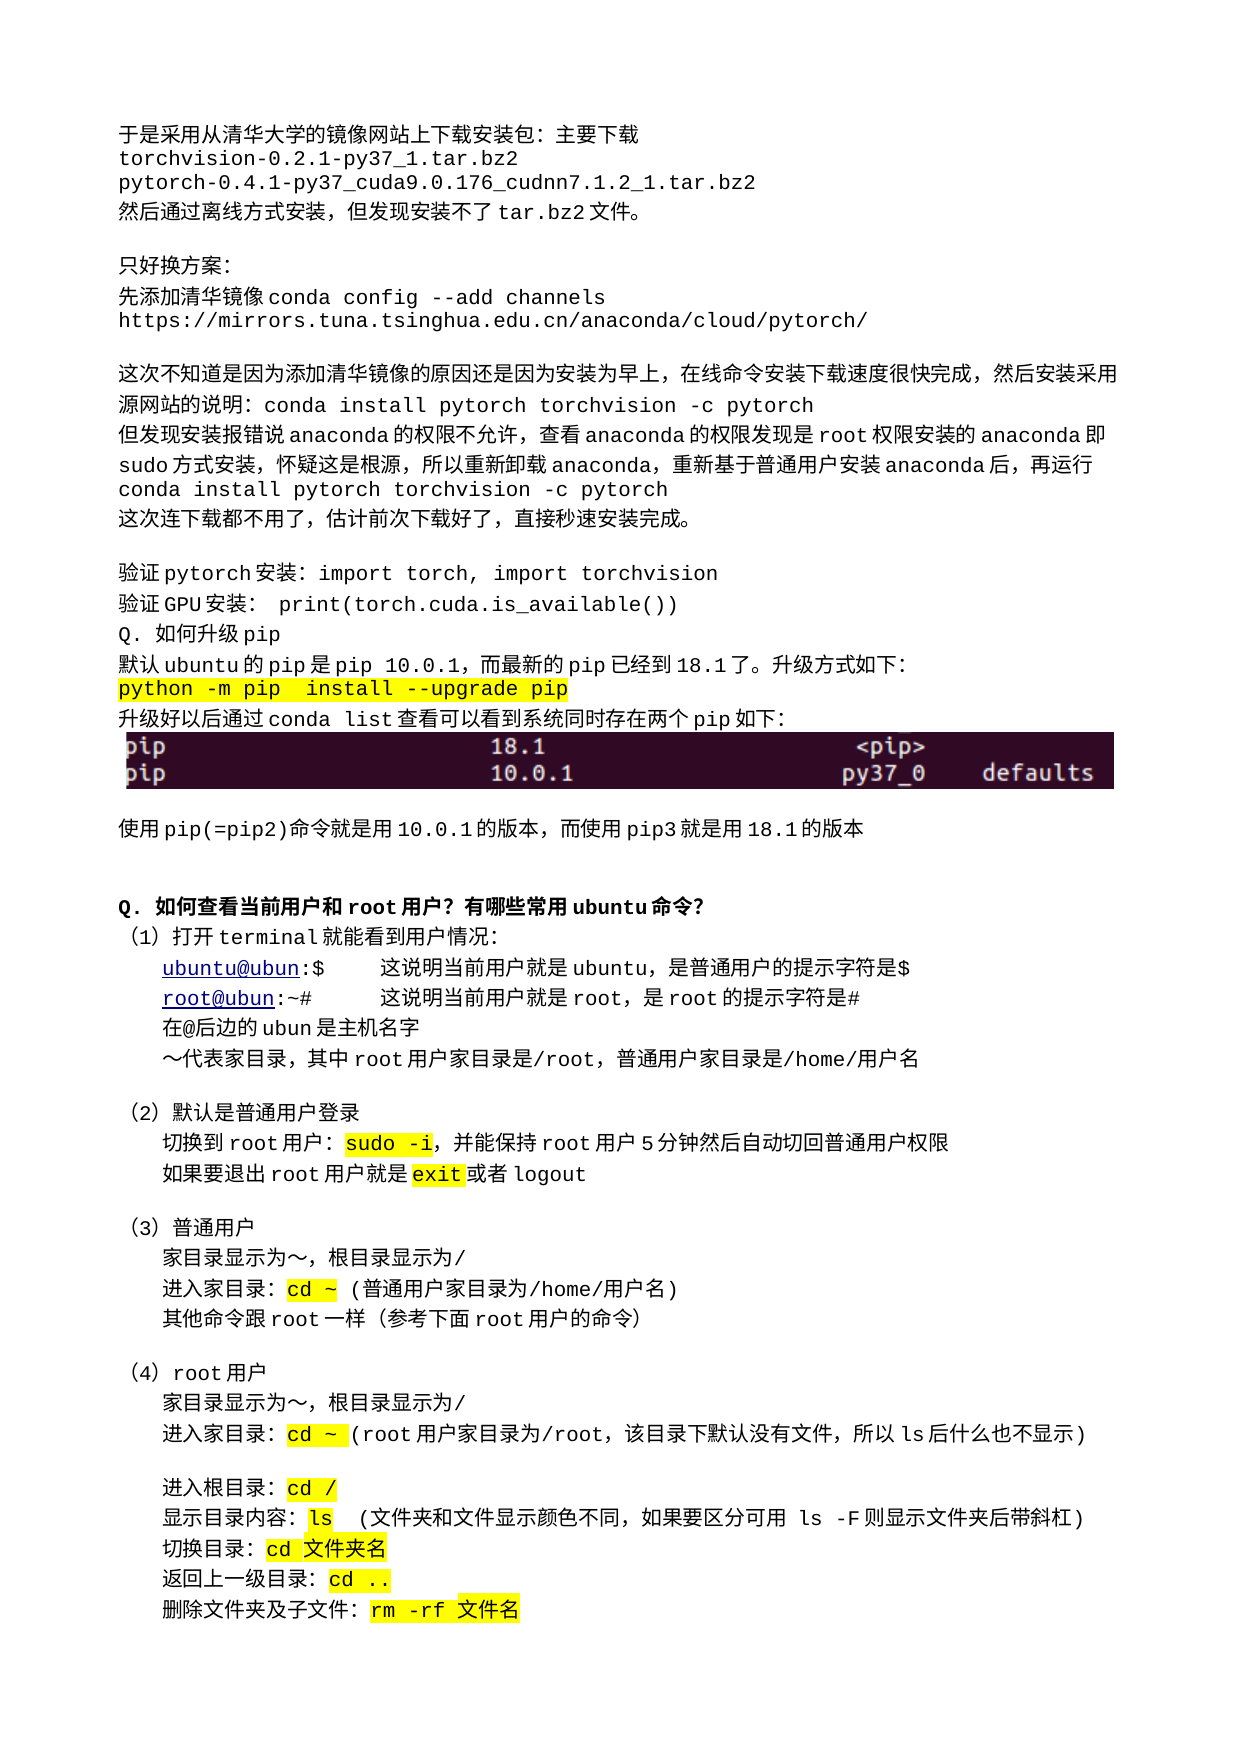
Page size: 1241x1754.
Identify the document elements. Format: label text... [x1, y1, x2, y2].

text root@ubun:~# 这说明当前用户就是root，是root的提示字符是# [118, 981, 1122, 1012]
text 进入家目录：cd ~ (root用户家目录为/root，该目录下默认没有文件，所以ls后什么也不显示) [118, 1417, 1122, 1447]
text （4）root用户 [118, 1356, 1122, 1387]
text 使用pip(=pip2)命令就是用10.0.1的版本，而使用pip3就是用18.1的版本 [118, 812, 1122, 843]
text 进入家目录：cd ~ (普通用户家目录为/home/用户名) [118, 1272, 1122, 1302]
text ubuntu@ubun:$ 这说明当前用户就是ubuntu，是普通用户的提示字符是$ [118, 951, 1122, 981]
text 返回上一级目录：cd .. [118, 1562, 1122, 1593]
text 删除文件夹及子文件：rm -rf 文件名 [118, 1593, 1122, 1623]
text 升级好以后通过conda list查看可以看到系统同时存在两个pip如下： [118, 702, 1122, 732]
text 验证pytorch安装：import torch, import torchvision [118, 557, 1122, 587]
text 默认ubuntu的pip是pip 10.0.1，而最新的pip已经到18.1了。升级方式如下： [118, 648, 1122, 678]
text 于是采用从清华大学的镜像网站上下载安装包：主要下载 [118, 118, 1122, 148]
text 切换到root用户：sudo -i，并能保持root用户5分钟然后自动切回普通用户权限 [118, 1126, 1122, 1157]
text 在@后边的ubun是主机名字 [118, 1012, 1122, 1042]
text 先添加清华镜像conda config --add channels https://mirrors.tuna.tsinghua.edu.cn/anaconda/cloud/pytorch/ [118, 280, 1122, 334]
text 进入根目录：cd / [118, 1471, 1122, 1502]
text torchvision-0.2.1-py37_1.tar.bz2 [118, 148, 1122, 172]
text 然后通过离线方式安装，但发现安装不了tar.bz2文件。 [118, 196, 1122, 226]
text 家目录显示为～，根目录显示为/ [118, 1241, 1122, 1272]
text pytorch-0.4.1-py37_cuda9.0.176_cudnn7.1.2_1.tar.bz2 [118, 172, 1122, 196]
text 只好换方案： [118, 250, 1122, 280]
text ～代表家目录，其中root用户家目录是/root，普通用户家目录是/home/用户名 [118, 1042, 1122, 1072]
text 家目录显示为～，根目录显示为/ [118, 1387, 1122, 1417]
text 验证GPU安装： print(torch.cuda.is_available()) [118, 587, 1122, 617]
picture [126, 732, 1114, 789]
text （3）普通用户 [118, 1211, 1122, 1241]
text Q. 如何升级pip [118, 617, 1122, 648]
text python -m pip install --upgrade pip [118, 678, 1122, 702]
text 这次不知道是因为添加清华镜像的原因还是因为安装为早上，在线命令安装下载速度很快完成，然后安装采用源网站的说明：conda install pytorch torchvision -c pytorch [118, 358, 1122, 418]
text 切换目录：cd 文件夹名 [118, 1532, 1122, 1562]
text Q. 如何查看当前用户和root用户？有哪些常用ubuntu命令？ [118, 890, 1122, 920]
text （1）打开terminal就能看到用户情况： [118, 920, 1122, 951]
text 其他命令跟root一样（参考下面root用户的命令） [118, 1302, 1122, 1333]
text （2）默认是普通用户登录 [118, 1096, 1122, 1126]
text 显示目录内容：ls (文件夹和文件显示颜色不同，如果要区分可用 ls -F则显示文件夹后带斜杠) [118, 1502, 1122, 1532]
text 这次连下载都不用了，估计前次下载好了，直接秒速安装完成。 [118, 503, 1122, 533]
text 如果要退出root用户就是exit或者logout [118, 1157, 1122, 1187]
text 但发现安装报错说anaconda的权限不允许，查看anaconda的权限发现是root权限安装的anaconda即sudo方式安装，怀疑这是根源，所以重新卸载anaconda，重新基于普通用户安装anaconda后，再运行conda install pytorch torchvision -c pytorch [118, 418, 1122, 503]
